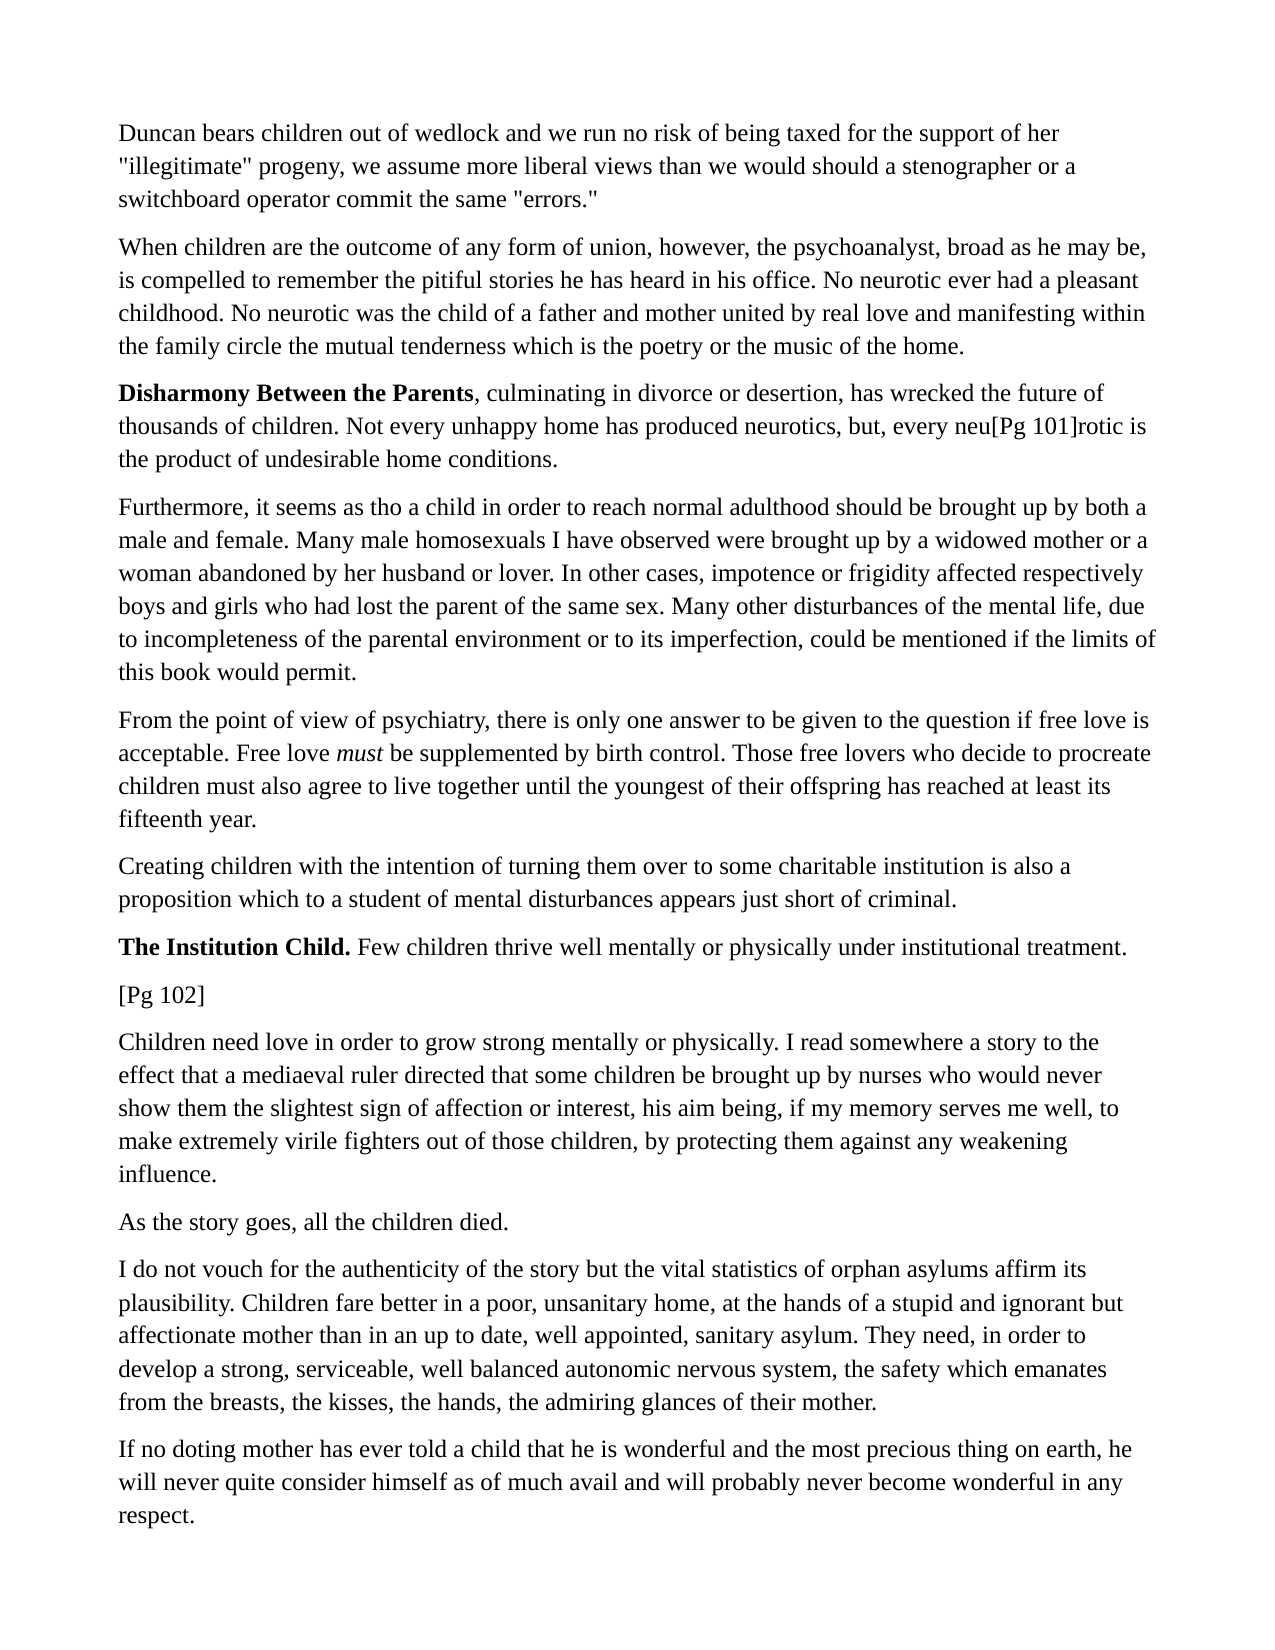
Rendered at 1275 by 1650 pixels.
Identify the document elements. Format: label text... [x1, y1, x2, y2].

text From the point of view of psychiatry, there is only one answer to be given to the question if free love is acceptable. Free love must be supplemented by birth control. Those free lovers who decide to procreate children must also agree to live together until the youngest of their offspring has reached at least its fifteenth year. [118, 705, 1157, 833]
text Furthermore, it seems as tho a child in order to reach normal adulthood should be brought up by both a male and female. Many male homosexuals I have observed were brought up by a widowed mother or a woman abandoned by her husband or lover. In other cases, impotence or frigidity affected respectively boys and girls who had lost the parent of the same sex. Many other disturbances of the mental life, due to incompleteness of the parental environment or to its imperfection, could be mentioned if the limits of this book would permit. [118, 492, 1157, 686]
text [Pg 102] [118, 980, 1157, 1008]
text When children are the outcome of any form of union, however, the psychoanalyst, broad as he may be, is compelled to remember the pitiful stories he has heard in his office. No neurotic ever had a pleasant childhood. No neurotic was the child of a father and mother united by real love and manifesting within the family circle the mutual tenderness which is the poetry or the music of the home. [118, 232, 1157, 359]
text If no doting mother has ever told a child that he is wonderful and the most precious thing on earth, he will never quite consider himself as of much avail and will probably never become wonderful in any respect. [118, 1434, 1157, 1529]
text The Institution Child. Few children thrive well mentally or physically under institutional treatment. [118, 932, 1157, 961]
text Duncan bears children out of wedlock and we run no risk of being taxed for the support of her "illegitimate" progeny, we assume more liberal views than we would should a stenographer or a switchboard operator commit the same "errors." [118, 118, 1157, 213]
text Creating children with the intention of turning them over to some charitable institution is also a proposition which to a student of mental disturbances appears just short of criminal. [118, 851, 1157, 913]
text Disharmony Between the Parents, culminating in divorce or desertion, has wrecked the future of thousands of children. Not every unhappy home has produced neurotics, but, every neu[Pg 101]rotic is the product of undesirable home conditions. [118, 378, 1157, 473]
text I do not vouch for the authenticity of the story but the vital statistics of orphan asylums affirm its plausibility. Children fare better in a poor, unsanitary home, at the hands of a stupid and ignorant but affectionate mother than in an up to date, well appointed, sanitary asylum. They need, in order to develop a strong, serviceable, well balanced autonomic nervous system, the safety which emanates from the breasts, the kisses, the hands, the admiring glances of their mother. [118, 1254, 1157, 1415]
text Children need love in order to grow strong mentally or physically. I read somewhere a story to the effect that a mediaeval ruler directed that some children be brought up by nurses who would never show them the slightest sign of affection or interest, his aim being, if my memory serves me well, to make extremely virile fighters out of those children, by protecting them against any weakening influence. [118, 1027, 1157, 1188]
text As the story goes, all the children died. [118, 1207, 1157, 1236]
